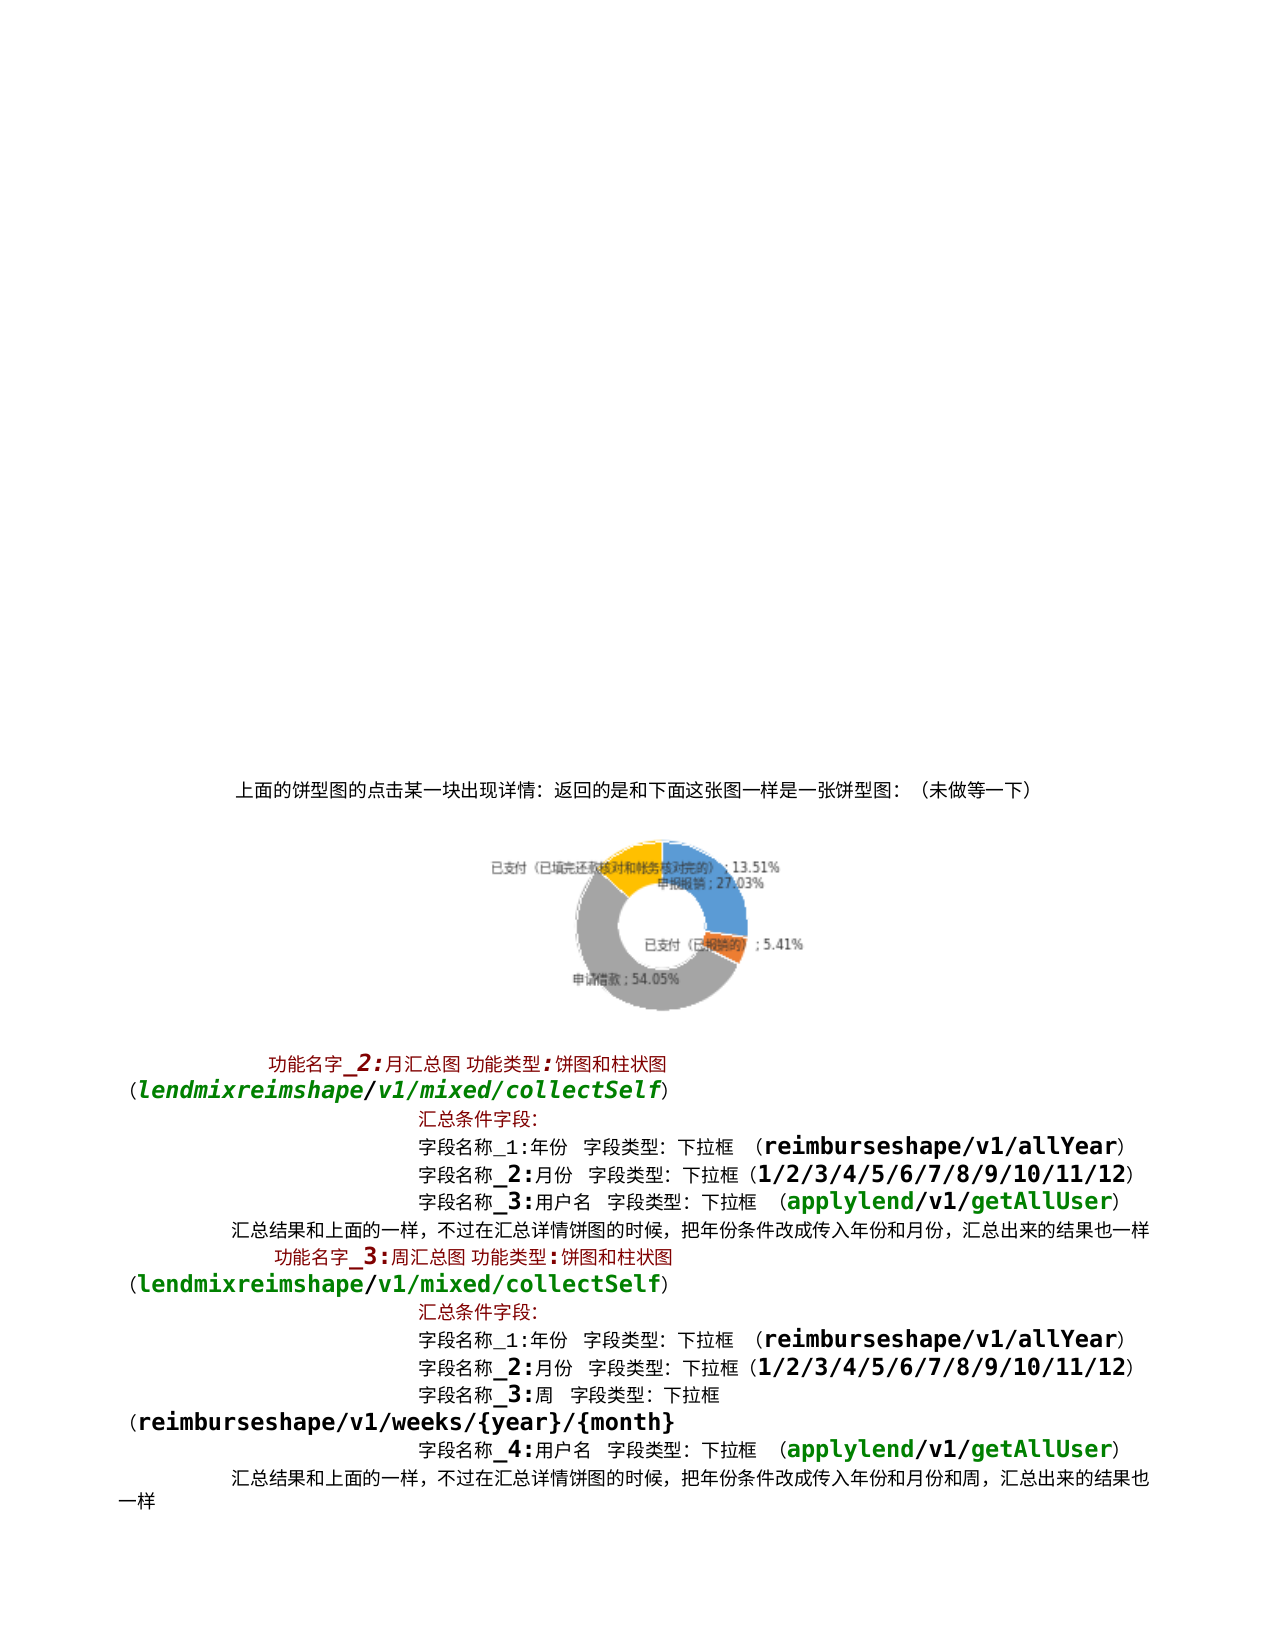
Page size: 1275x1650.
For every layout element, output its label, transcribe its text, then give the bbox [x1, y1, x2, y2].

text 功能名字_2:月汇总图 功能类型:饼图和柱状图 （lendmixreimshape/v1/mixed/collectSelf） [118, 1049, 1157, 1104]
text 字段名称_3:用户名 字段类型：下拉框 （applylend/v1/getAllUser） [118, 1188, 1157, 1215]
text 汇总条件字段： [118, 1104, 1157, 1132]
text 上面的饼型图的点击某一块出现详情：返回的是和下面这张图一样是一张饼型图：（未做等一下） [118, 776, 1157, 803]
text 字段名称_2:月份 字段类型：下拉框（1/2/3/4/5/6/7/8/9/10/11/12） [118, 1161, 1157, 1188]
text 字段名称_1:年份 字段类型：下拉框 （reimburseshape/v1/allYear） [118, 1132, 1157, 1161]
text 字段名称_1:年份 字段类型：下拉框 （reimburseshape/v1/allYear） [118, 1326, 1157, 1354]
text 字段名称_4:用户名 字段类型：下拉框 （applylend/v1/getAllUser） [118, 1436, 1157, 1463]
text 汇总结果和上面的一样，不过在汇总详情饼图的时候，把年份条件改成传入年份和月份和周，汇总出来的结果也一样 [118, 1463, 1157, 1512]
text 字段名称_2:月份 字段类型：下拉框（1/2/3/4/5/6/7/8/9/10/11/12） [118, 1354, 1157, 1381]
text 功能名字_3:周汇总图 功能类型:饼图和柱状图 （lendmixreimshape/v1/mixed/collectSelf） [118, 1243, 1157, 1297]
picture [397, 803, 878, 1019]
text 汇总条件字段： [118, 1297, 1157, 1326]
text 汇总结果和上面的一样，不过在汇总详情饼图的时候，把年份条件改成传入年份和月份，汇总出来的结果也一样 [118, 1215, 1157, 1243]
text 字段名称_3:周 字段类型：下拉框 （reimburseshape/v1/weeks/{year}/{month} [118, 1381, 1157, 1436]
